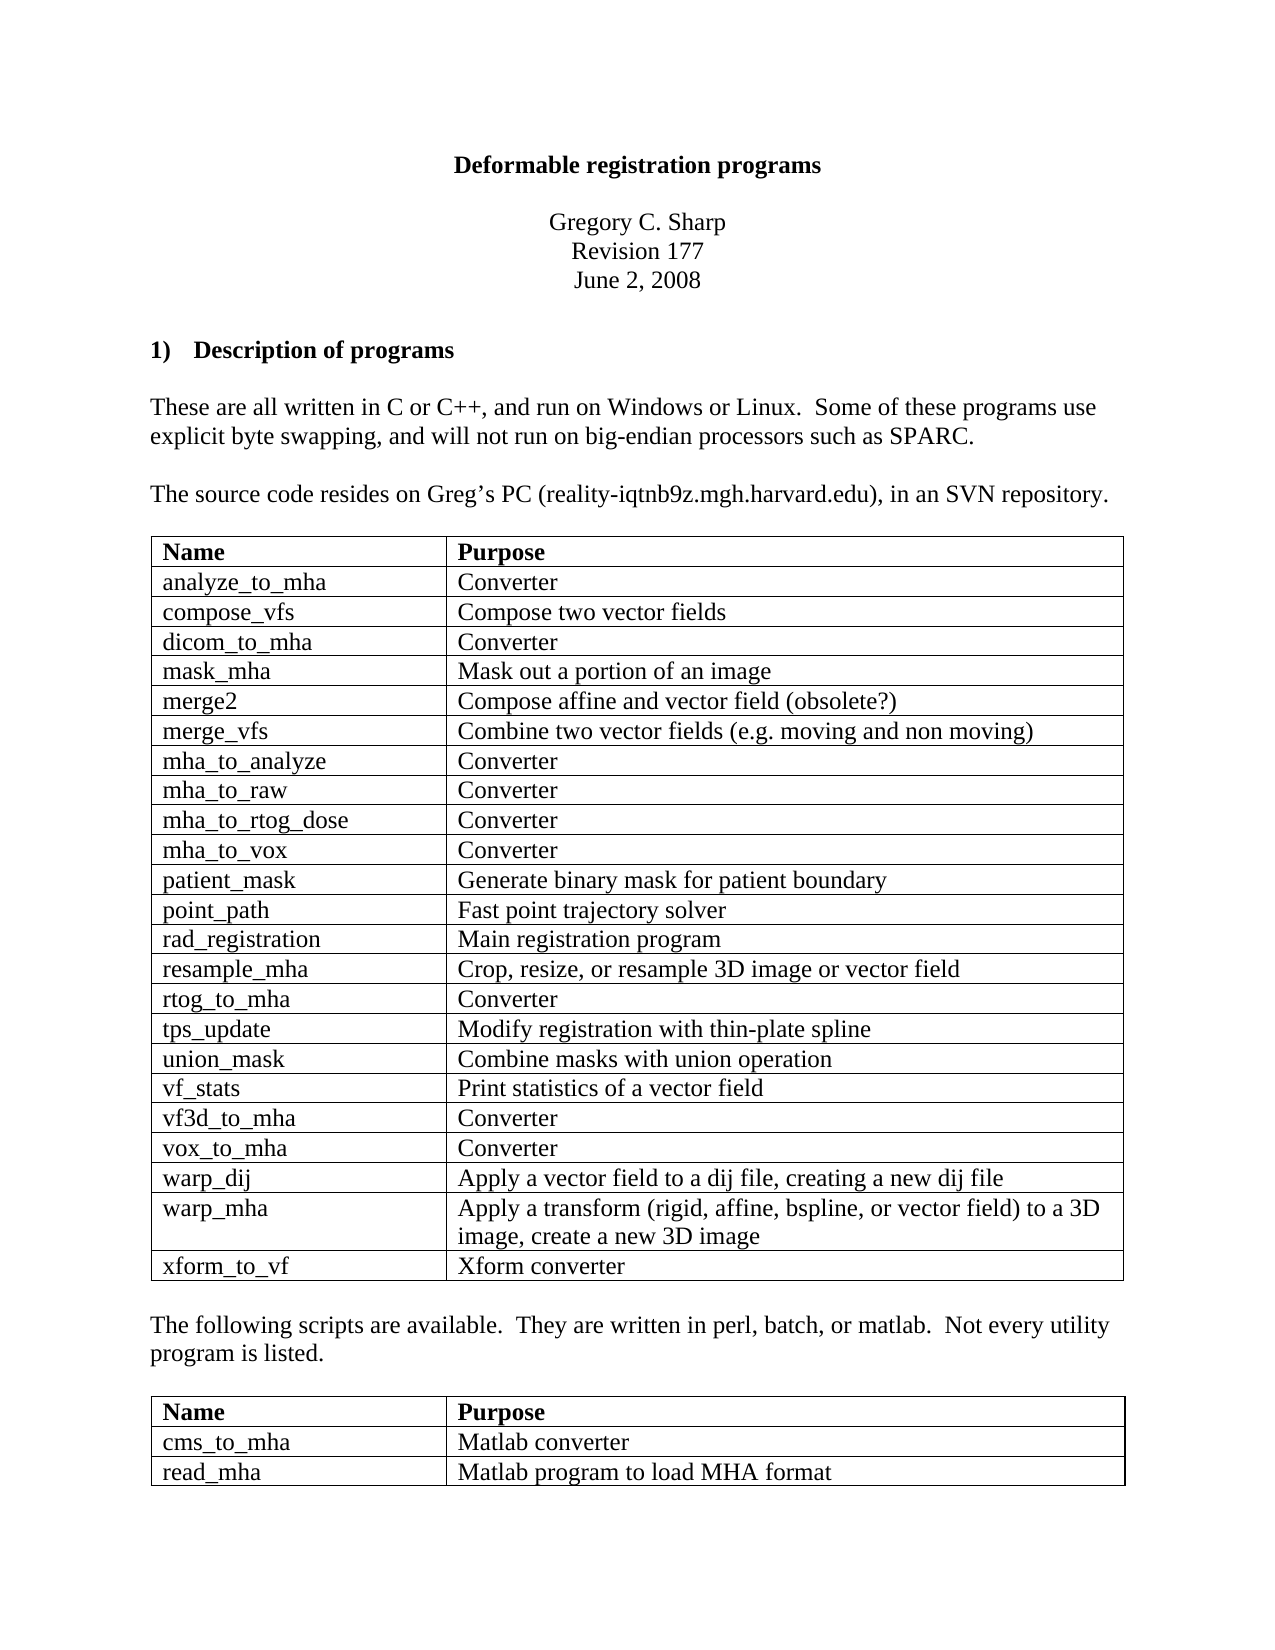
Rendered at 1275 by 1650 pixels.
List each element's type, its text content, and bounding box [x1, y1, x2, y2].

table_cell Combine masks with union operation [447, 1044, 1123, 1072]
text The following scripts are available. They are written in perl, batch, or matlab. Not every utility program is listed. [150, 1310, 1125, 1367]
text These are all written in C or C++, and run on Windows or Linux. Some of these programs use explicit byte swapping, and will not run on big-endian processors such as SPARC. [150, 392, 1125, 450]
table_cell merge_vfs [152, 716, 446, 745]
table_header Purpose [447, 1397, 1124, 1426]
text Deformable registration programs [150, 150, 1125, 179]
table_cell cms_to_mha [152, 1427, 446, 1456]
table_cell warp_mha [152, 1193, 446, 1250]
table_cell Converter [447, 805, 1123, 834]
table_cell patient_mask [152, 865, 446, 894]
table_cell Apply a transform (rigid, affine, bspline, or vector field) to a 3D image, create a new 3D image [447, 1193, 1123, 1250]
table_cell Converter [447, 1133, 1123, 1162]
table_cell Apply a vector field to a dij file, creating a new dij file [447, 1163, 1123, 1192]
table_cell point_path [152, 895, 446, 923]
table_cell rtog_to_mha [152, 984, 446, 1013]
table_cell Converter [447, 776, 1123, 804]
table_cell vf_stats [152, 1074, 446, 1102]
table_cell warp_dij [152, 1163, 446, 1192]
text Gregory C. Sharp Revision 177 June 2, 2008 [150, 207, 1125, 294]
table_header Purpose [447, 537, 1123, 566]
table_cell Print statistics of a vector field [447, 1074, 1123, 1102]
table_cell compose_vfs [152, 597, 446, 626]
table_cell rad_registration [152, 925, 446, 953]
table_cell mask_mha [152, 656, 446, 685]
table_cell Converter [447, 746, 1123, 774]
table_cell Modify registration with thin-plate spline [447, 1014, 1123, 1043]
table_cell Matlab converter [447, 1427, 1124, 1456]
table_cell mha_to_raw [152, 776, 446, 804]
table_cell Converter [447, 835, 1123, 864]
table_cell Combine two vector fields (e.g. moving and non moving) [447, 716, 1123, 745]
table_cell Converter [447, 567, 1123, 596]
table_cell merge2 [152, 686, 446, 715]
table_cell Converter [447, 1103, 1123, 1132]
table_cell Generate binary mask for patient boundary [447, 865, 1123, 894]
table_cell Main registration program [447, 925, 1123, 953]
table_cell Compose two vector fields [447, 597, 1123, 626]
table_cell Converter [447, 984, 1123, 1013]
text The source code resides on Greg’s PC (reality-iqtnb9z.mgh.harvard.edu), in an SVN repository. [150, 479, 1125, 507]
table_cell tps_update [152, 1014, 446, 1043]
table_cell Xform converter [447, 1251, 1123, 1280]
table_cell Mask out a portion of an image [447, 656, 1123, 685]
table_cell mha_to_analyze [152, 746, 446, 774]
table_cell mha_to_vox [152, 835, 446, 864]
table_cell vf3d_to_mha [152, 1103, 446, 1132]
table_header Name [152, 1397, 446, 1426]
table_cell union_mask [152, 1044, 446, 1072]
table_cell Converter [447, 627, 1123, 655]
table_cell dicom_to_mha [152, 627, 446, 655]
table_cell resample_mha [152, 954, 446, 983]
table_cell Matlab program to load MHA format [447, 1457, 1124, 1485]
table_cell analyze_to_mha [152, 567, 446, 596]
table_cell Fast point trajectory solver [447, 895, 1123, 923]
table_cell read_mha [152, 1457, 446, 1485]
table_cell vox_to_mha [152, 1133, 446, 1162]
table_cell Crop, resize, or resample 3D image or vector field [447, 954, 1123, 983]
table_cell xform_to_vf [152, 1251, 446, 1280]
table_cell Compose affine and vector field (obsolete?) [447, 686, 1123, 715]
table_header Name [152, 537, 446, 566]
table_cell mha_to_rtog_dose [152, 805, 446, 834]
subtitle Description of programs [150, 335, 1125, 364]
